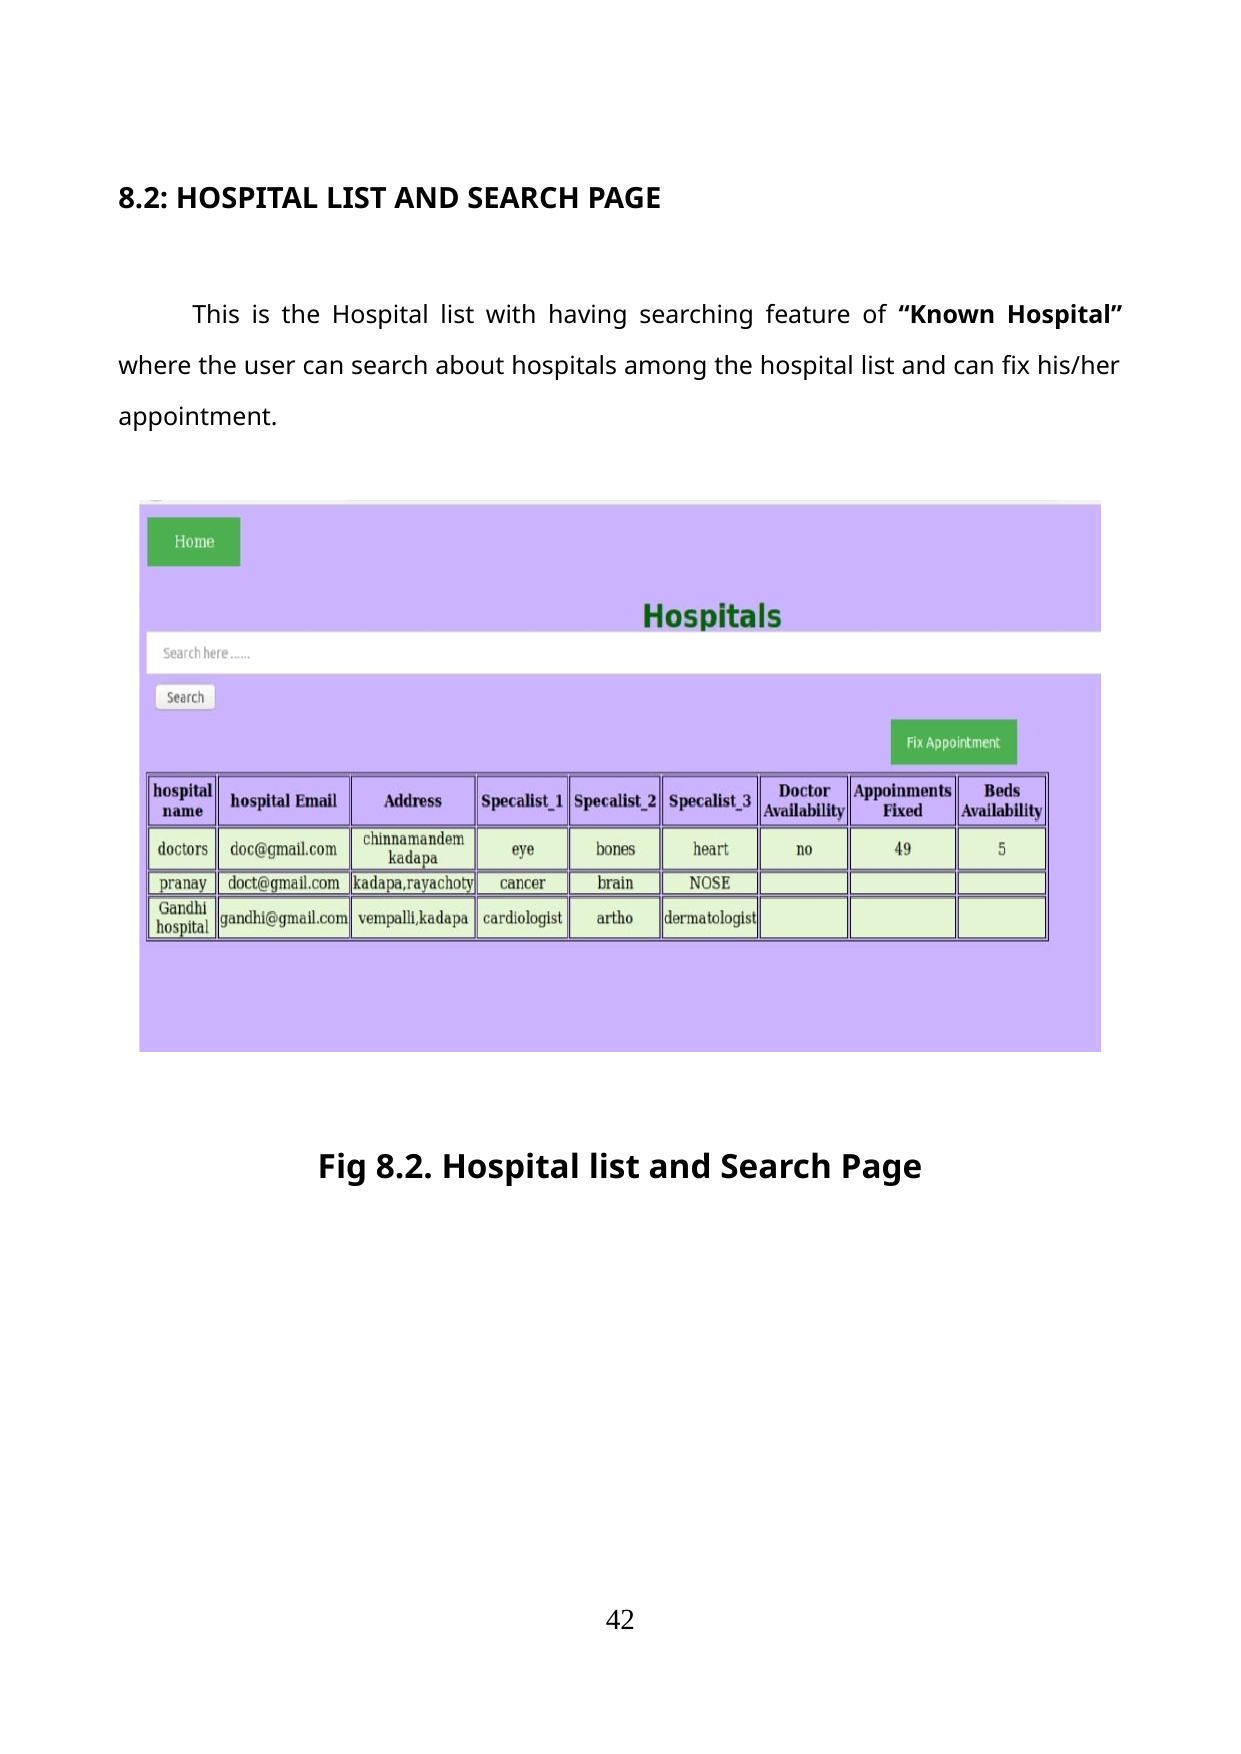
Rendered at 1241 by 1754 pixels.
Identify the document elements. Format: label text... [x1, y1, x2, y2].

text This is the Hospital list with having searching feature of “Known Hospital” where the user can search about hospitals among the hospital list and can fix his/her appointment. [118, 297, 1122, 433]
text 8.2: HOSPITAL LIST AND SEARCH PAGE [118, 178, 1122, 217]
text Fig 8.2. Hospital list and Search Page [118, 1142, 1122, 1188]
picture [139, 500, 1102, 1052]
